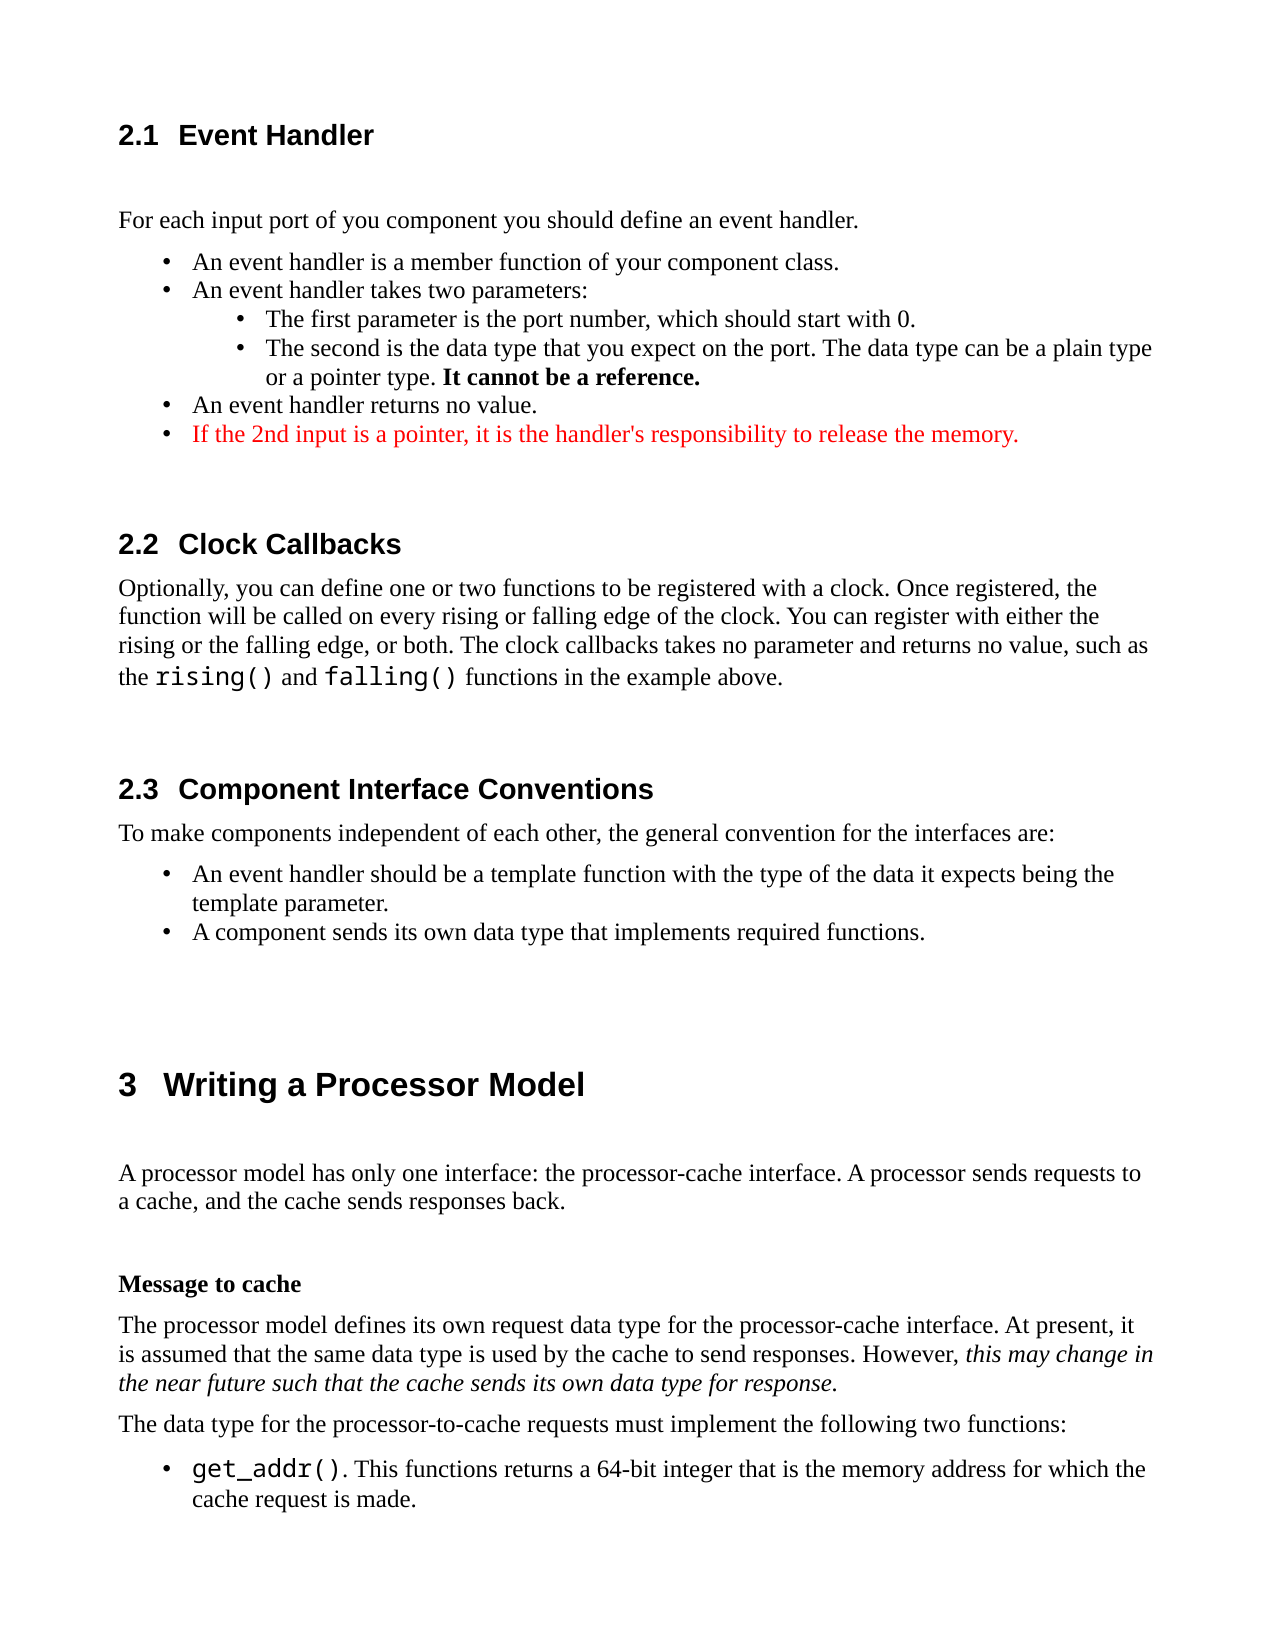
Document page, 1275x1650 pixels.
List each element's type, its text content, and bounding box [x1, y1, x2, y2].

list An event handler takes two parameters: [162, 275, 1157, 304]
text To make components independent of each other, the general convention for the interfaces are: [118, 818, 1157, 847]
list If the 2nd input is a pointer, it is the handler's responsibility to release the memory. [162, 419, 1157, 448]
text The data type for the processor-to-cache requests must implement the following two functions: [118, 1409, 1157, 1438]
list get_addr(). This functions returns a 64-bit integer that is the memory address for which the cache request is made. [162, 1450, 1157, 1513]
list The first parameter is the port number, which should start with 0. [236, 304, 1157, 333]
list An event handler should be a template function with the type of the data it expects being the template parameter. [162, 859, 1157, 917]
subtitle Event Handler [118, 118, 1157, 152]
subtitle Writing a Processor Model [118, 1065, 1157, 1104]
text Message to cache [118, 1269, 1157, 1298]
subtitle Clock Callbacks [118, 527, 1157, 560]
list An event handler is a member function of your component class. [162, 247, 1157, 275]
subtitle Component Interface Conventions [118, 772, 1157, 805]
list A component sends its own data type that implements required functions. [162, 917, 1157, 945]
text Optionally, you can define one or two functions to be registered with a clock. Once registered, the function will be called on every rising or falling edge of the clock. You can register with either the rising or the falling edge, or both. The clock callbacks takes no parameter and returns no value, such as the rising() and falling() functions in the example above. [118, 573, 1157, 693]
text The processor model defines its own request data type for the processor-cache interface. At present, it is assumed that the same data type is used by the cache to send responses. However, this may change in the near future such that the cache sends its own data type for response. [118, 1310, 1157, 1396]
list The second is the data type that you expect on the port. The data type can be a plain type or a pointer type. It cannot be a reference. [236, 333, 1157, 390]
list An event handler returns no value. [162, 390, 1157, 419]
text A processor model has only one interface: the processor-cache interface. A processor sends requests to a cache, and the cache sends responses back. [118, 1158, 1157, 1215]
text For each input port of you component you should define an event handler. [118, 205, 1157, 234]
